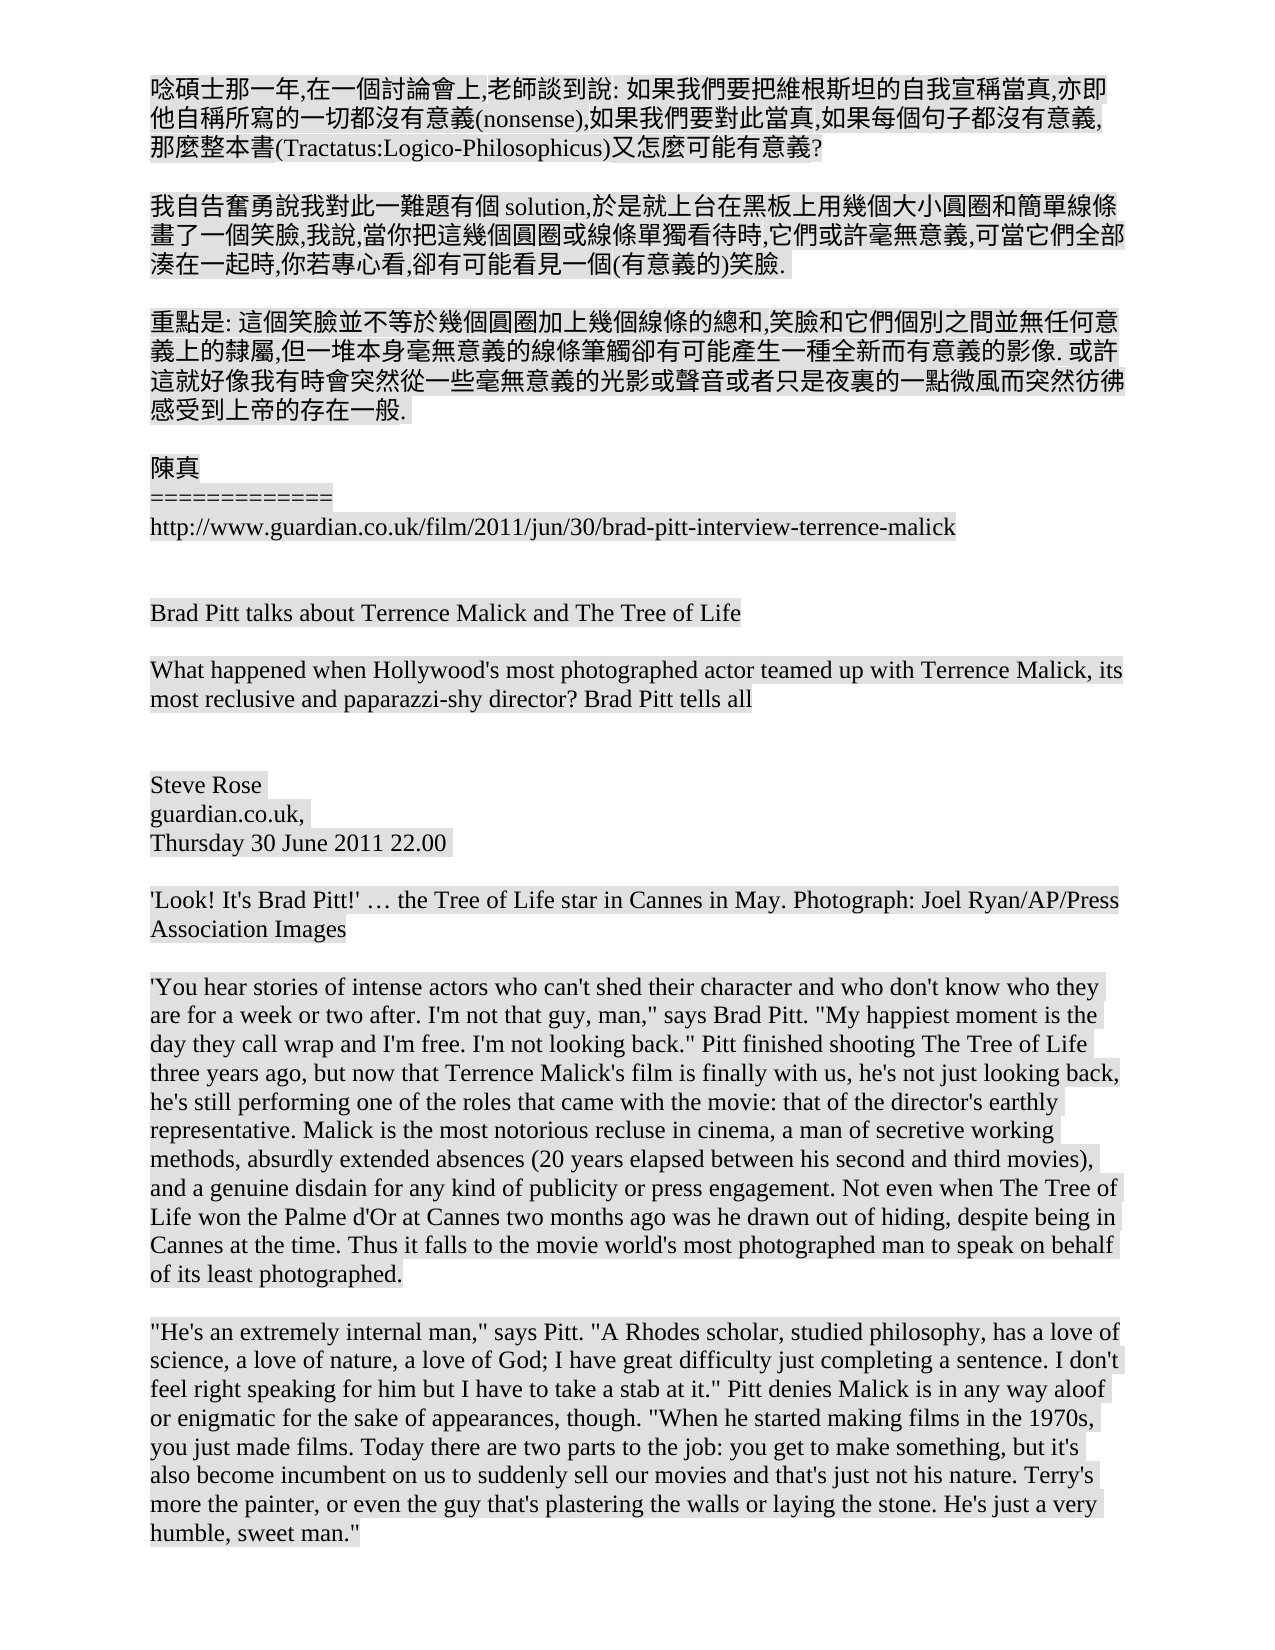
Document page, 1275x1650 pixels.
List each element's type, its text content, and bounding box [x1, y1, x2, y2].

text 唸碩士那一年,在一個討論會上,老師談到說: 如果我們要把維根斯坦的自我宣稱當真,亦即他自稱所寫的一切都沒有意義(nonsense),如果我們要對此當真,如果每個句子都沒有意義,那麼整本書(Tractatus:Logico-Philosophicus)又怎麼可能有意義? 我自告奮勇說我對此一難題有個solution,於是就上台在黑板上用幾個大小圓圈和簡單線條畫了一個笑臉,我說,當你把這幾個圓圈或線條單獨看待時,它們或許毫無意義,可當它們全部湊在一起時,你若專心看,卻有可能看見一個(有意義的)笑臉. 重點是: 這個笑臉並不等於幾個圓圈加上幾個線條的總和,笑臉和它們個別之間並無任何意義上的隸屬,但一堆本身毫無意義的線條筆觸卻有可能產生一種全新而有意義的影像. 或許這就好像我有時會突然從一些毫無意義的光影或聲音或者只是夜裏的一點微風而突然彷彿感受到上帝的存在一般. 陳真 ============= http://www.guardian.co.uk/film/2011/jun/30/brad-pitt-interview-terrence-malick Brad Pitt talks about Terrence Malick and The Tree of Life What happened when Hollywood's most photographed actor teamed up with Terrence Malick, its most reclusive and paparazzi-shy director? Brad Pitt tells all Steve Rose guardian.co.uk, Thursday 30 June 2011 22.00 'Look! It's Brad Pitt!' … the Tree of Life star in Cannes in May. Photograph: Joel Ryan/AP/Press Association Images 'You hear stories of intense actors who can't shed their character and who don't know who they are for a week or two after. I'm not that guy, man," says Brad Pitt. "My happiest moment is the day they call wrap and I'm free. I'm not looking back." Pitt finished shooting The Tree of Life three years ago, but now that Terrence Malick's film is finally with us, he's not just looking back, he's still performing one of the roles that came with the movie: that of the director's earthly representative. Malick is the most notorious recluse in cinema, a man of secretive working methods, absurdly extended absences (20 years elapsed between his second and third movies), and a genuine disdain for any kind of publicity or press engagement. Not even when The Tree of Life won the Palme d'Or at Cannes two months ago was he drawn out of hiding, despite being in Cannes at the time. Thus it falls to the movie world's most photographed man to speak on behalf of its least photographed. "He's an extremely internal man," says Pitt. "A Rhodes scholar, studied philosophy, has a love of science, a love of nature, a love of God; I have great difficulty just completing a sentence. I don't feel right speaking for him but I have to take a stab at it." Pitt denies Malick is in any way aloof or enigmatic for the sake of appearances, though. "When he started making films in the 1970s, you just made films. Today there are two parts to the job: you get to make something, but it's also become incumbent on us to suddenly sell our movies and that's just not his nature. Terry's more the painter, or even the guy that's plastering the walls or laying the stone. He's just a very humble, sweet man." [150, 75, 1125, 1547]
